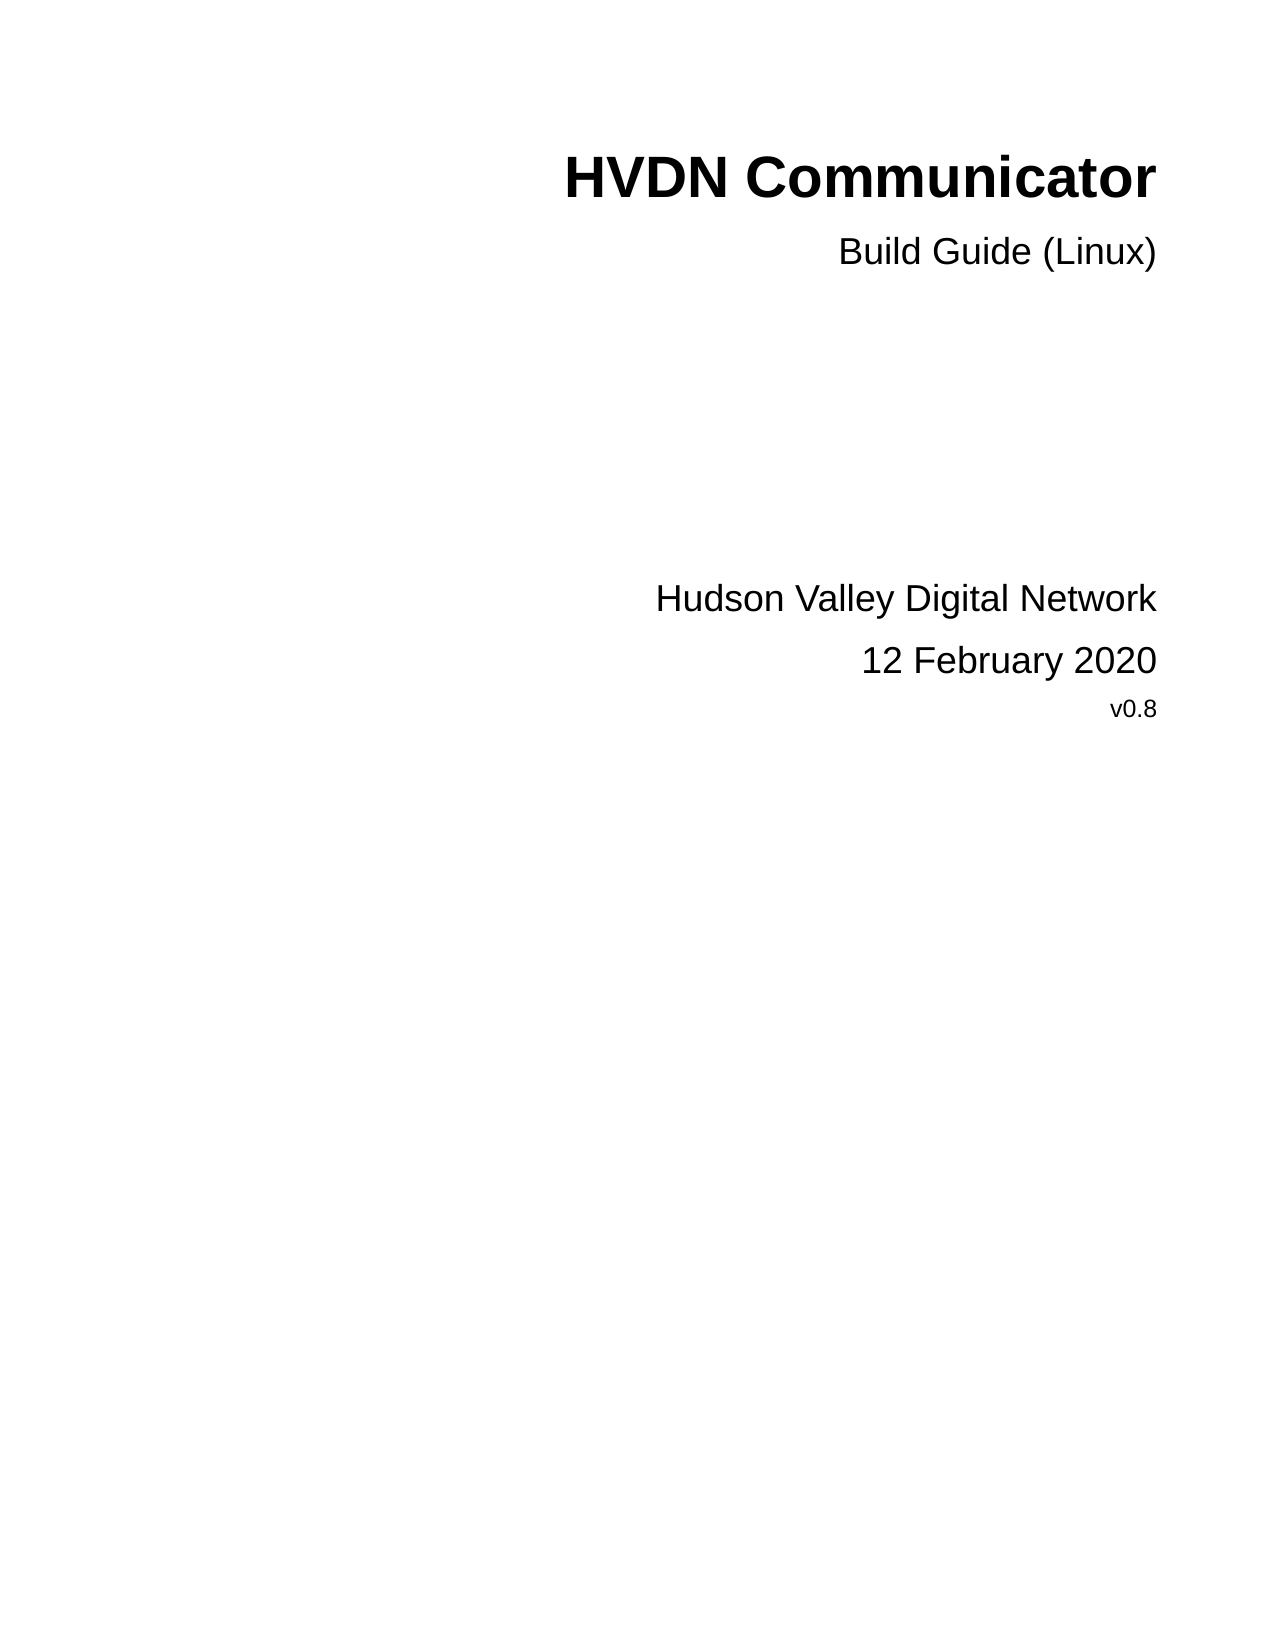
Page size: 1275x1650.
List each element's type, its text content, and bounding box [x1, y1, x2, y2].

text v0.8 [118, 694, 1157, 723]
subtitle Hudson Valley Digital Network [118, 576, 1157, 619]
subtitle 12 February 2020 [118, 638, 1157, 681]
title HVDN Communicator [118, 143, 1157, 210]
subtitle Build Guide (Linux) [118, 229, 1157, 272]
